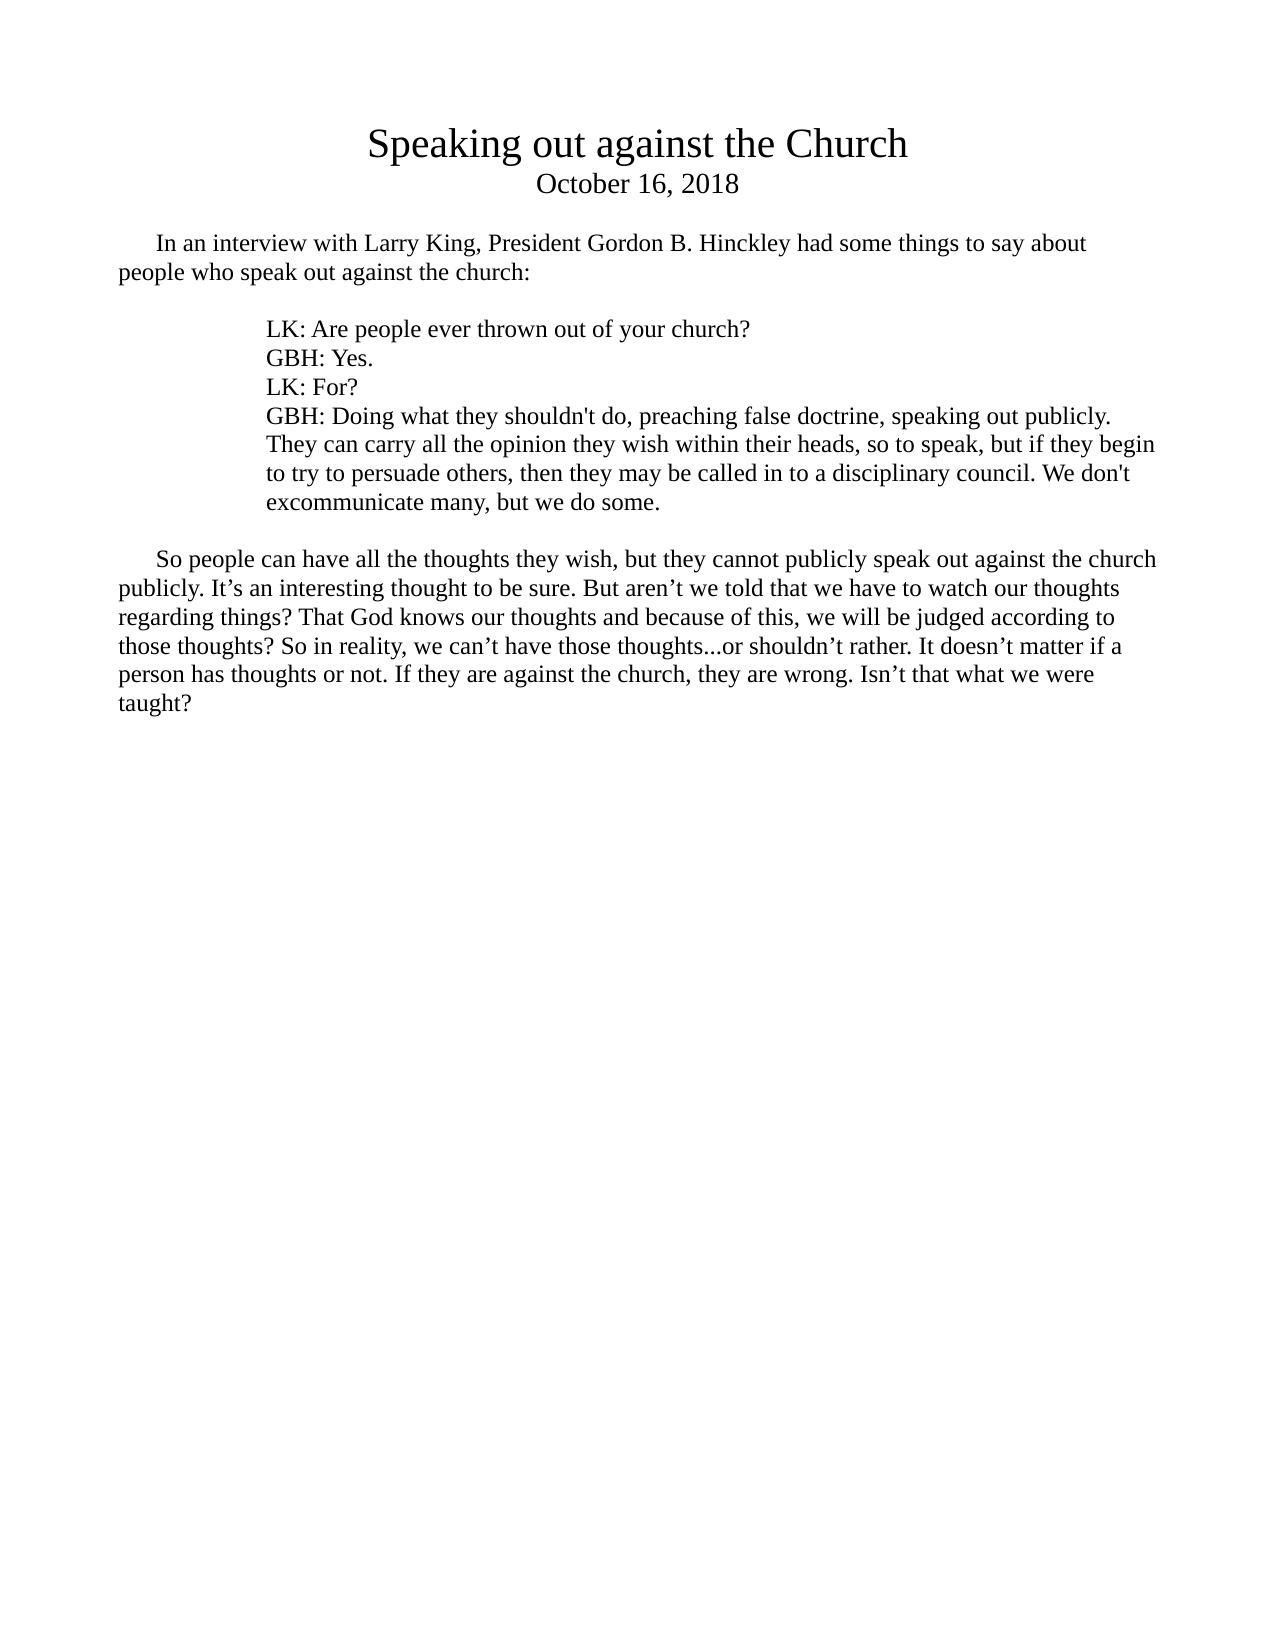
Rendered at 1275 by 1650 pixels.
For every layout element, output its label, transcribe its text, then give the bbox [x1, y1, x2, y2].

text LK: Are people ever thrown out of your church? [266, 314, 1157, 343]
text In an interview with Larry King, President Gordon B. Hinckley had some things to say about people who speak out against the church: [118, 228, 1157, 286]
text Speaking out against the Church [118, 118, 1157, 166]
text So people can have all the thoughts they wish, but they cannot publicly speak out against the church publicly. It’s an interesting thought to be sure. But aren’t we told that we have to watch our thoughts regarding things? That God knows our thoughts and because of this, we will be judged according to those thoughts? So in reality, we can’t have those thoughts...or shouldn’t rather. It doesn’t matter if a person has thoughts or not. If they are against the church, they are wrong. Isn’t that what we were taught? [118, 544, 1157, 717]
text GBH: Yes. [266, 343, 1157, 372]
text LK: For? [266, 372, 1157, 401]
text October 16, 2018 [118, 166, 1157, 199]
text GBH: Doing what they shouldn't do, preaching false doctrine, speaking out publicly. They can carry all the opinion they wish within their heads, so to speak, but if they begin to try to persuade others, then they may be called in to a disciplinary council. We don't excommunicate many, but we do some. [266, 401, 1157, 516]
